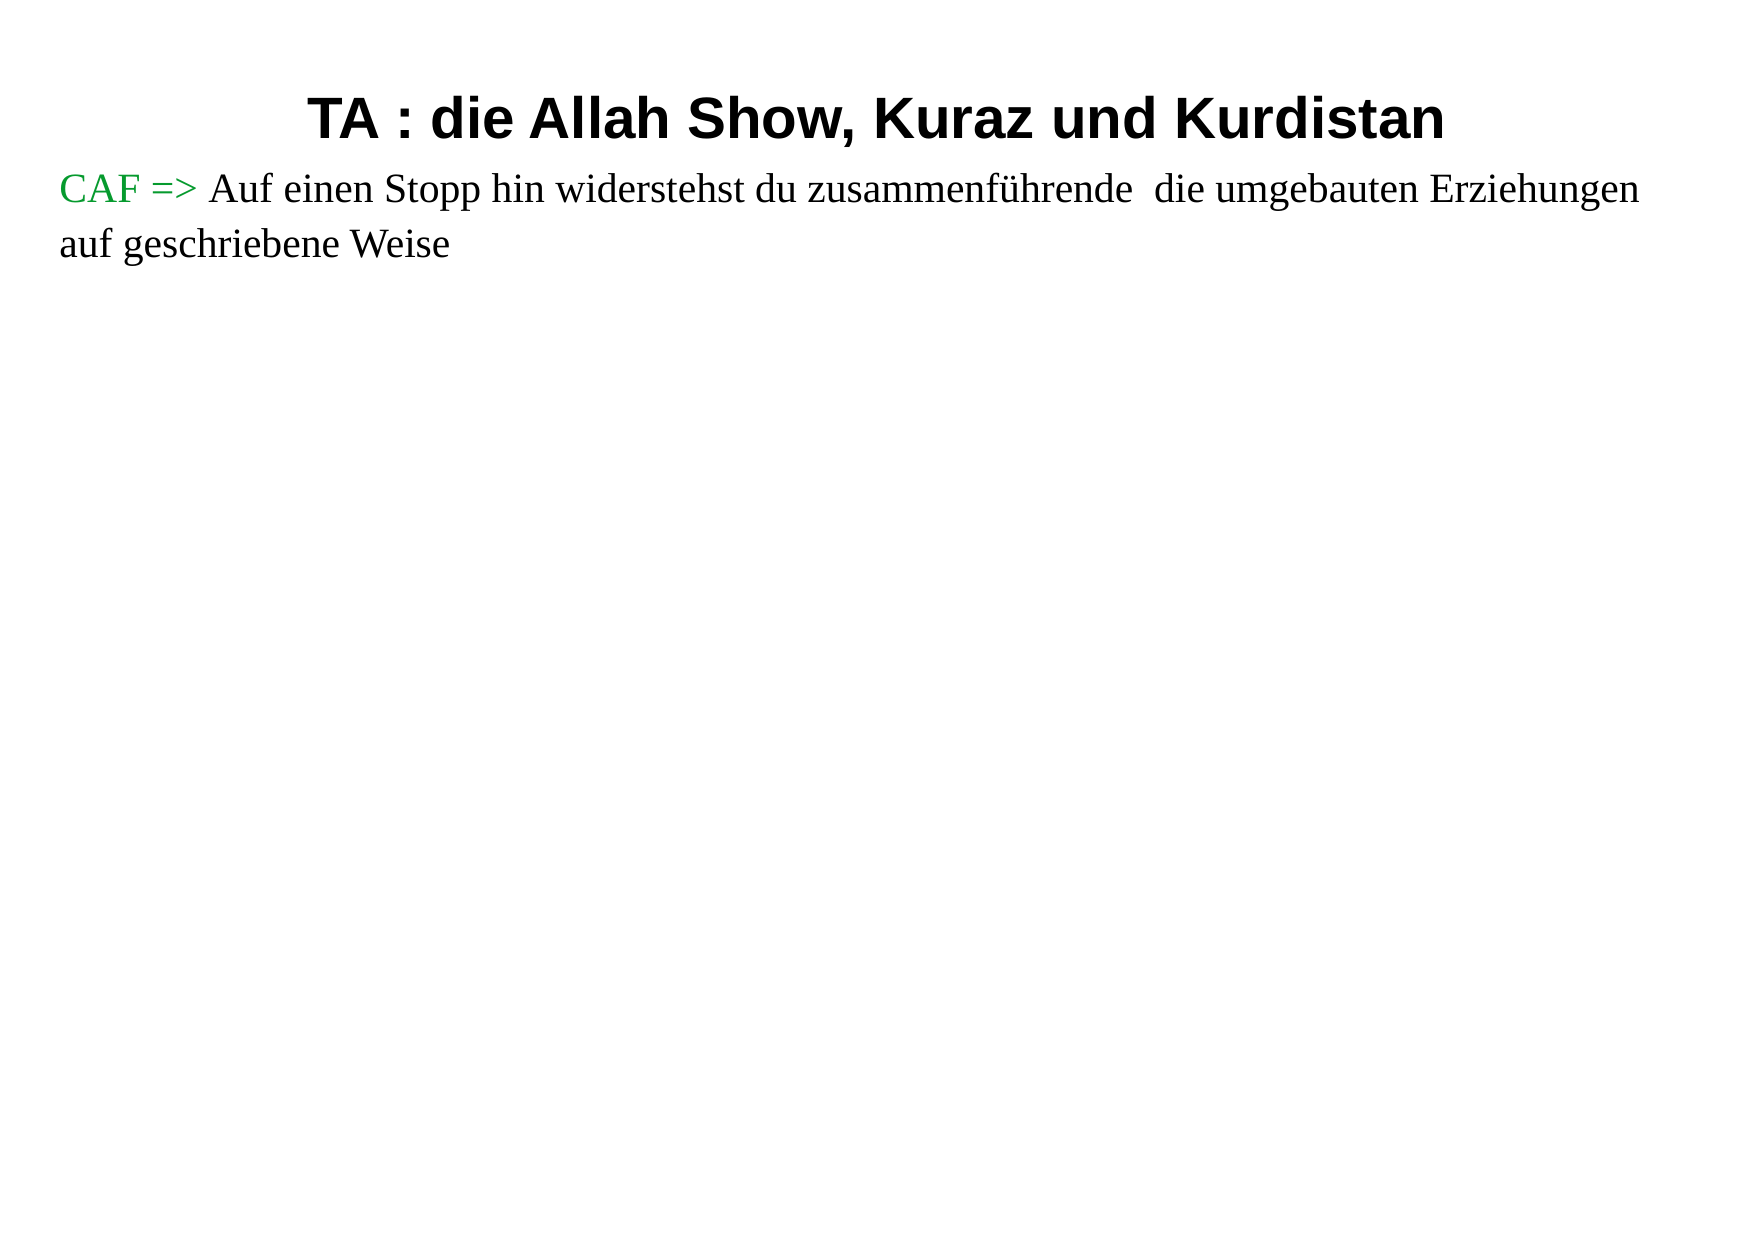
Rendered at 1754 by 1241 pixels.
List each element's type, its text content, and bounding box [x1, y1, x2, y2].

title TA : die Allah Show, Kuraz und Kurdistan [59, 84, 1695, 151]
text CAF => Auf einen Stopp hin widerstehst du zusammenführende die umgebauten Erziehungen auf geschriebene Weise [59, 164, 1695, 267]
